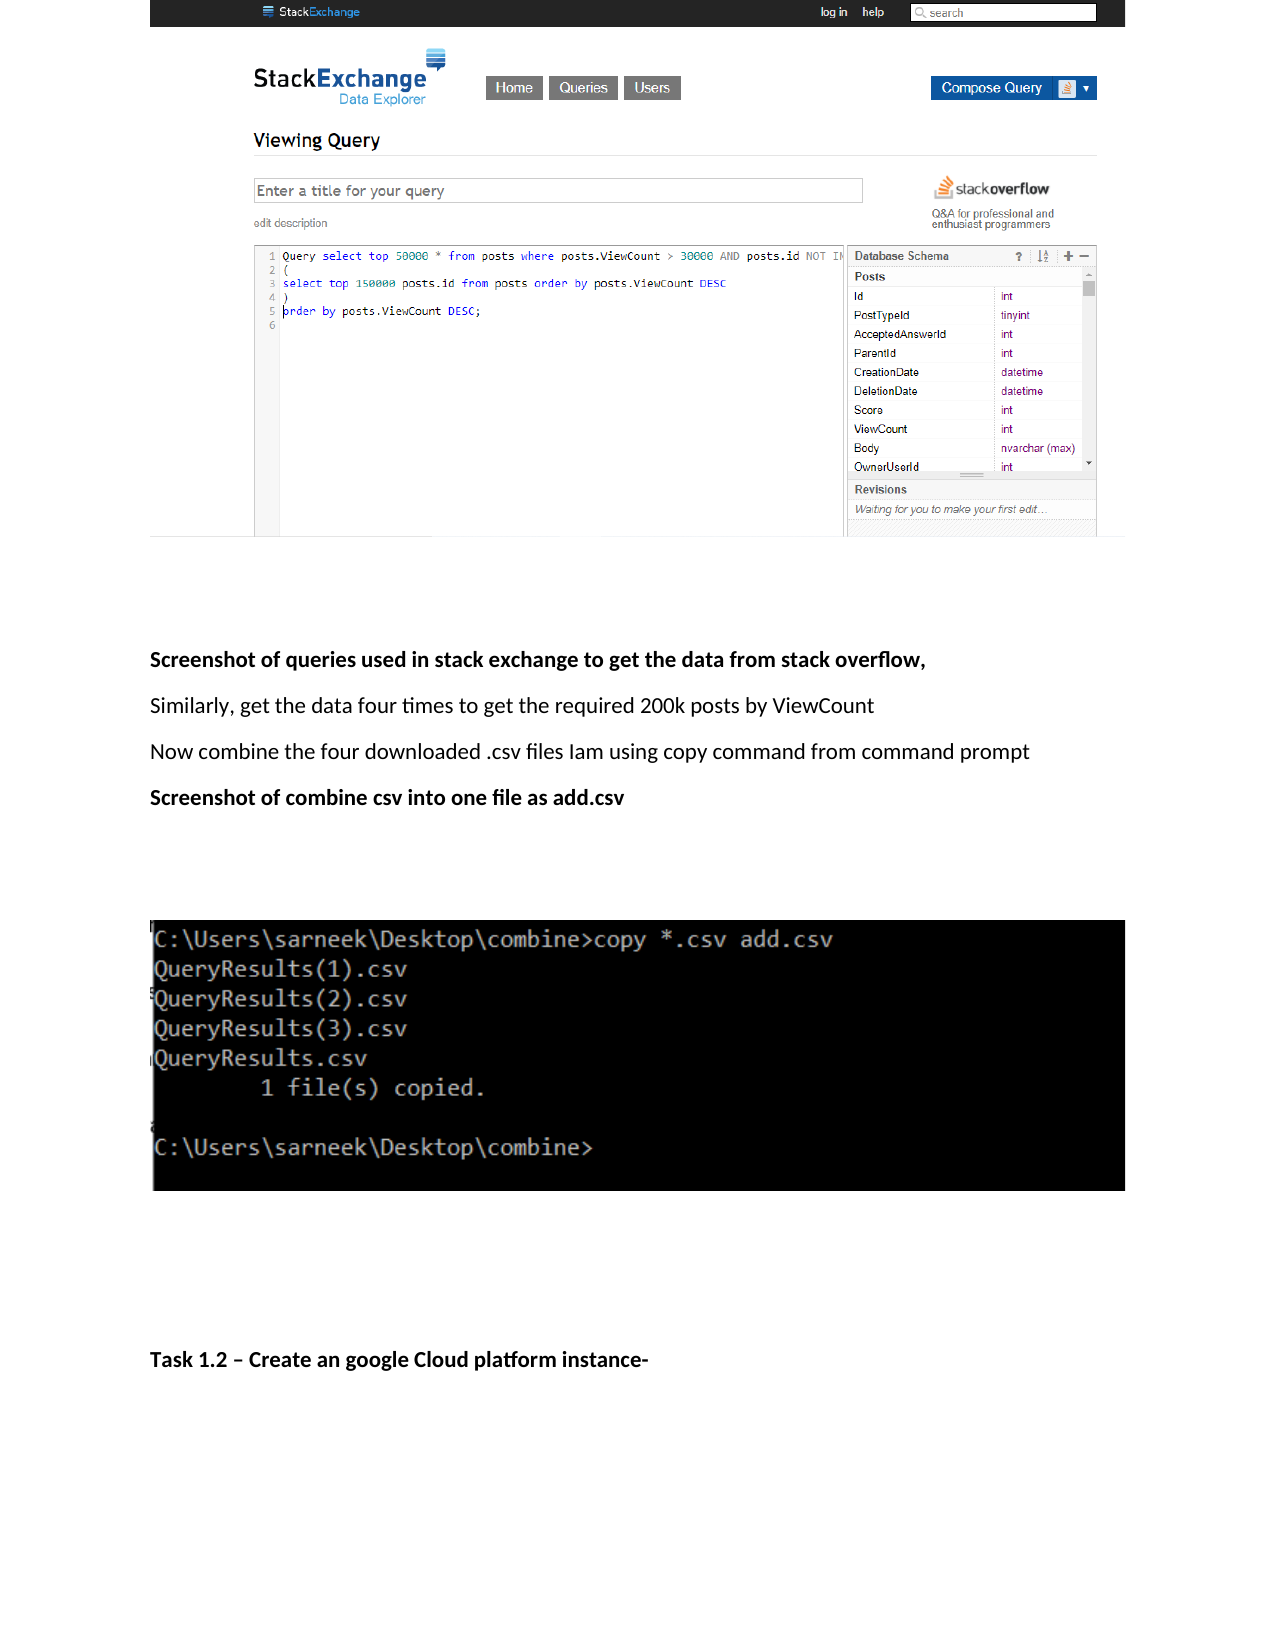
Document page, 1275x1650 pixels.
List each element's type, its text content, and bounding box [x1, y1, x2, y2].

text Task 1.2 – Create an google Cloud platform instance- [150, 1345, 1125, 1373]
text Screenshot of combine csv into one file as add.csv [150, 783, 1125, 811]
text Similarly, get the data four times to get the required 200k posts by ViewCount [150, 691, 1125, 719]
text Screenshot of queries used in stack exchange to get the data from stack overflow, [150, 646, 1125, 674]
text Now combine the four downloaded .csv files Iam using copy command from command prompt [150, 737, 1125, 765]
